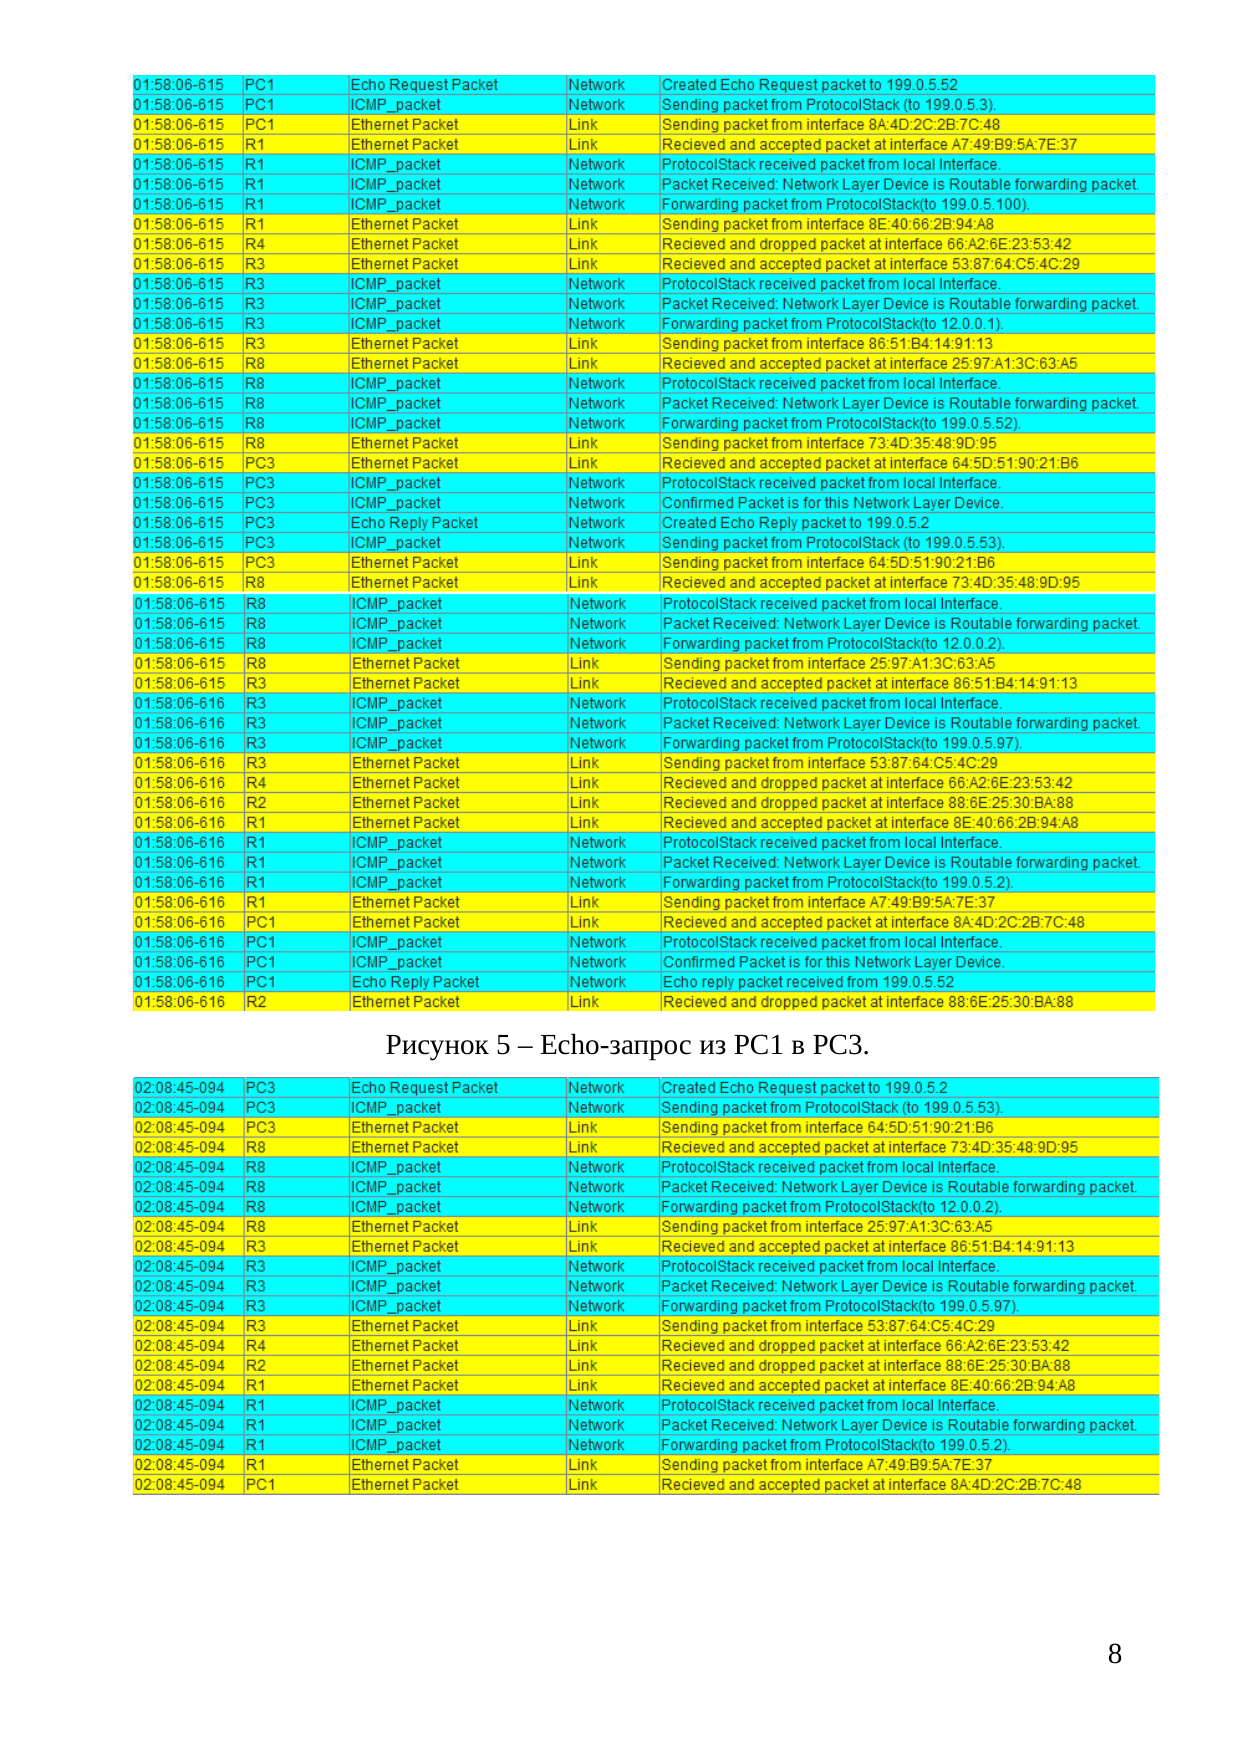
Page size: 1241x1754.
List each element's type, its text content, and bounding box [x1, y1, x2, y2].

text Рисунок 5 – Echo-запрос из PC1 в PC3. [133, 1027, 1122, 1061]
